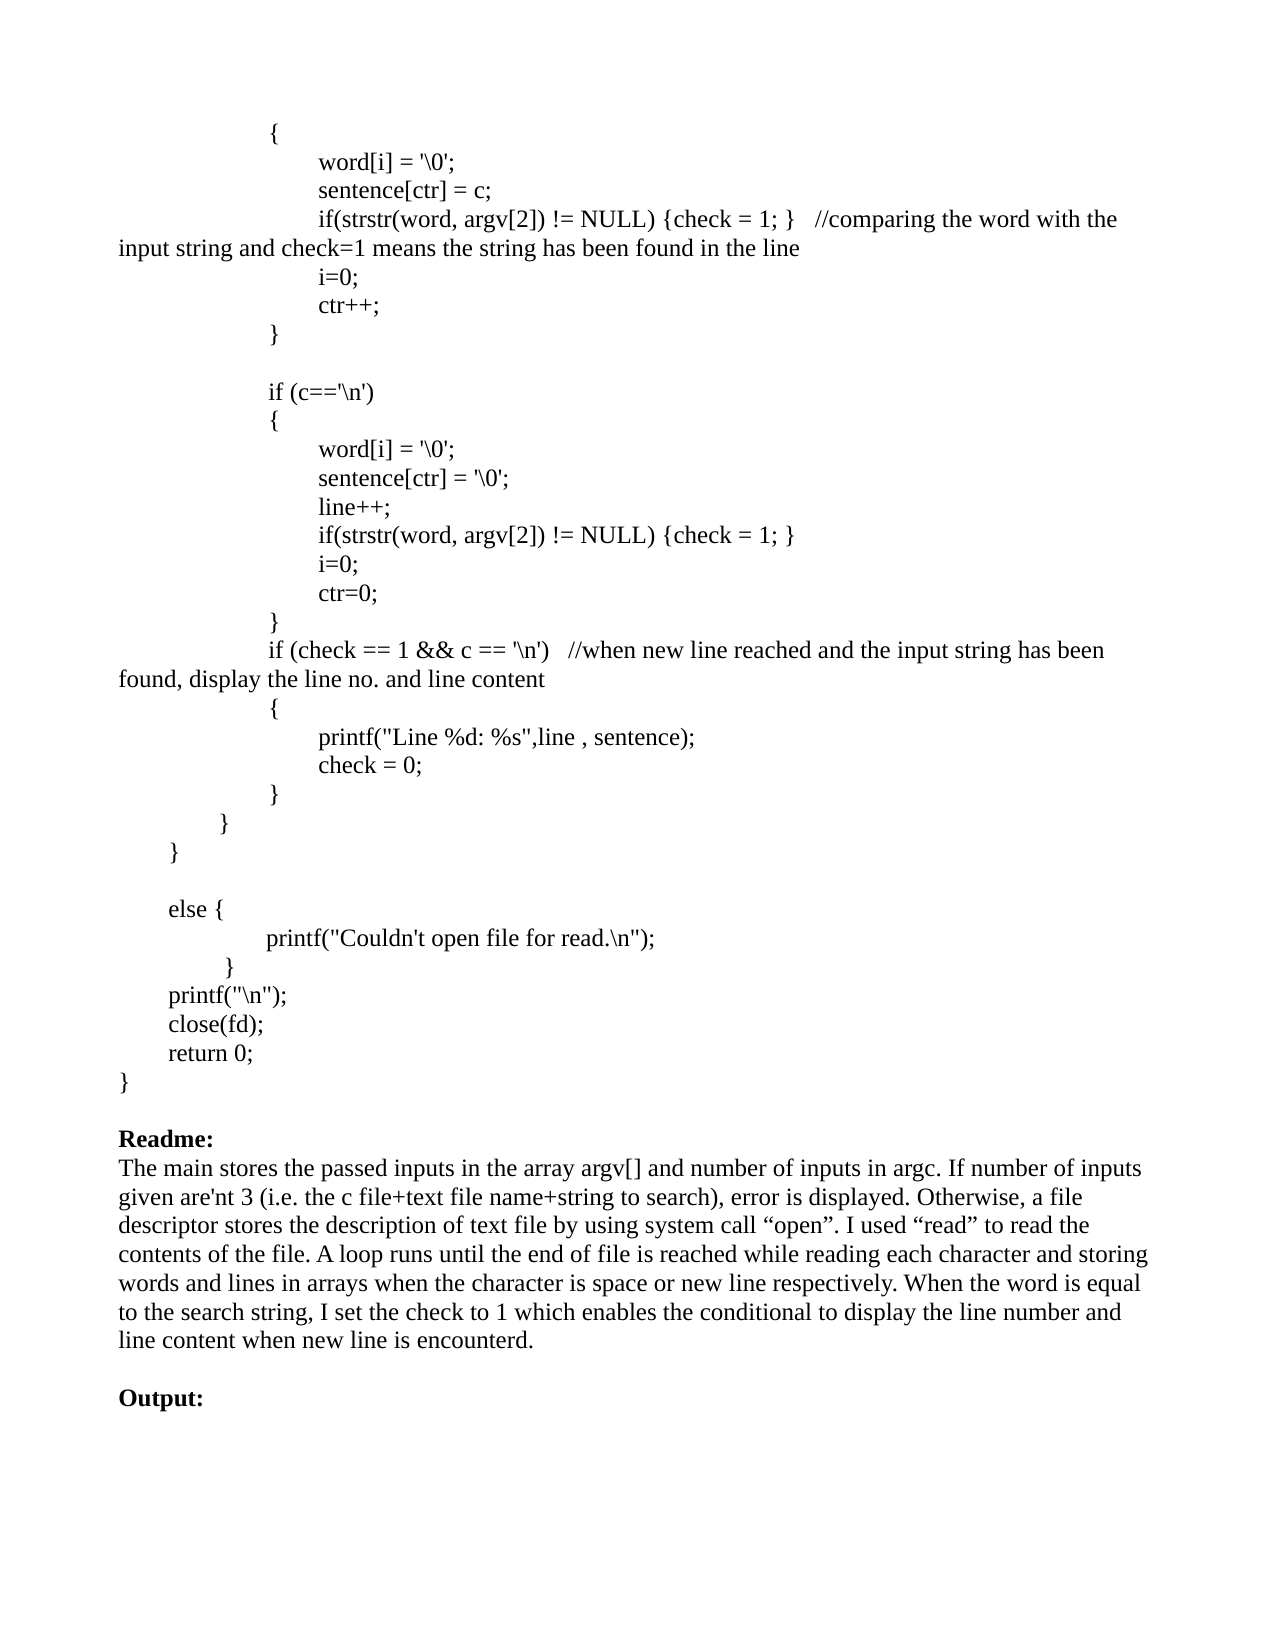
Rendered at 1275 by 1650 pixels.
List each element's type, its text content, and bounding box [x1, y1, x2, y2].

text ctr++; [118, 291, 1157, 319]
text return 0; [118, 1038, 1157, 1067]
text if(strstr(word, argv[2]) != NULL) {check = 1; } //comparing the word with the input string and check=1 means the string has been found in the line [118, 204, 1157, 262]
text } [118, 779, 1157, 808]
text } [118, 837, 1157, 866]
text printf("\n"); [118, 981, 1157, 1009]
text check = 0; [118, 751, 1157, 779]
text sentence[ctr] = c; [118, 176, 1157, 204]
text { [118, 118, 1157, 147]
text printf("Couldn't open file for read.\n"); [118, 923, 1157, 952]
text } [118, 1067, 1157, 1096]
text sentence[ctr] = '\0'; [118, 463, 1157, 492]
text Readme: [118, 1124, 1157, 1153]
text The main stores the passed inputs in the array argv[] and number of inputs in argc. If number of inputs given are'nt 3 (i.e. the c file+text file name+string to search), error is displayed. Otherwise, a file descriptor stores the description of text file by using system call “open”. I used “read” to read the contents of the file. A loop runs until the end of file is reached while reading each character and storing words and lines in arrays when the character is space or new line respectively. When the word is equal to the search string, I set the check to 1 which enables the conditional to display the line number and line content when new line is encounterd. [118, 1153, 1157, 1354]
text printf("Line %d: %s",line , sentence); [118, 722, 1157, 751]
text ctr=0; [118, 578, 1157, 607]
text Output: [118, 1383, 1157, 1412]
text word[i] = '\0'; [118, 434, 1157, 463]
text if (c=='\n') [118, 377, 1157, 406]
text } [118, 808, 1157, 837]
text close(fd); [118, 1009, 1157, 1038]
text else { [118, 894, 1157, 923]
text line++; [118, 492, 1157, 521]
text } [118, 319, 1157, 348]
text { [118, 406, 1157, 434]
text if (check == 1 && c == '\n') //when new line reached and the input string has been found, display the line no. and line content [118, 636, 1157, 693]
text word[i] = '\0'; [118, 147, 1157, 176]
text if(strstr(word, argv[2]) != NULL) {check = 1; } [118, 521, 1157, 549]
text { [118, 693, 1157, 722]
text i=0; [118, 549, 1157, 578]
text } [118, 607, 1157, 636]
text } [118, 952, 1157, 981]
text i=0; [118, 262, 1157, 291]
